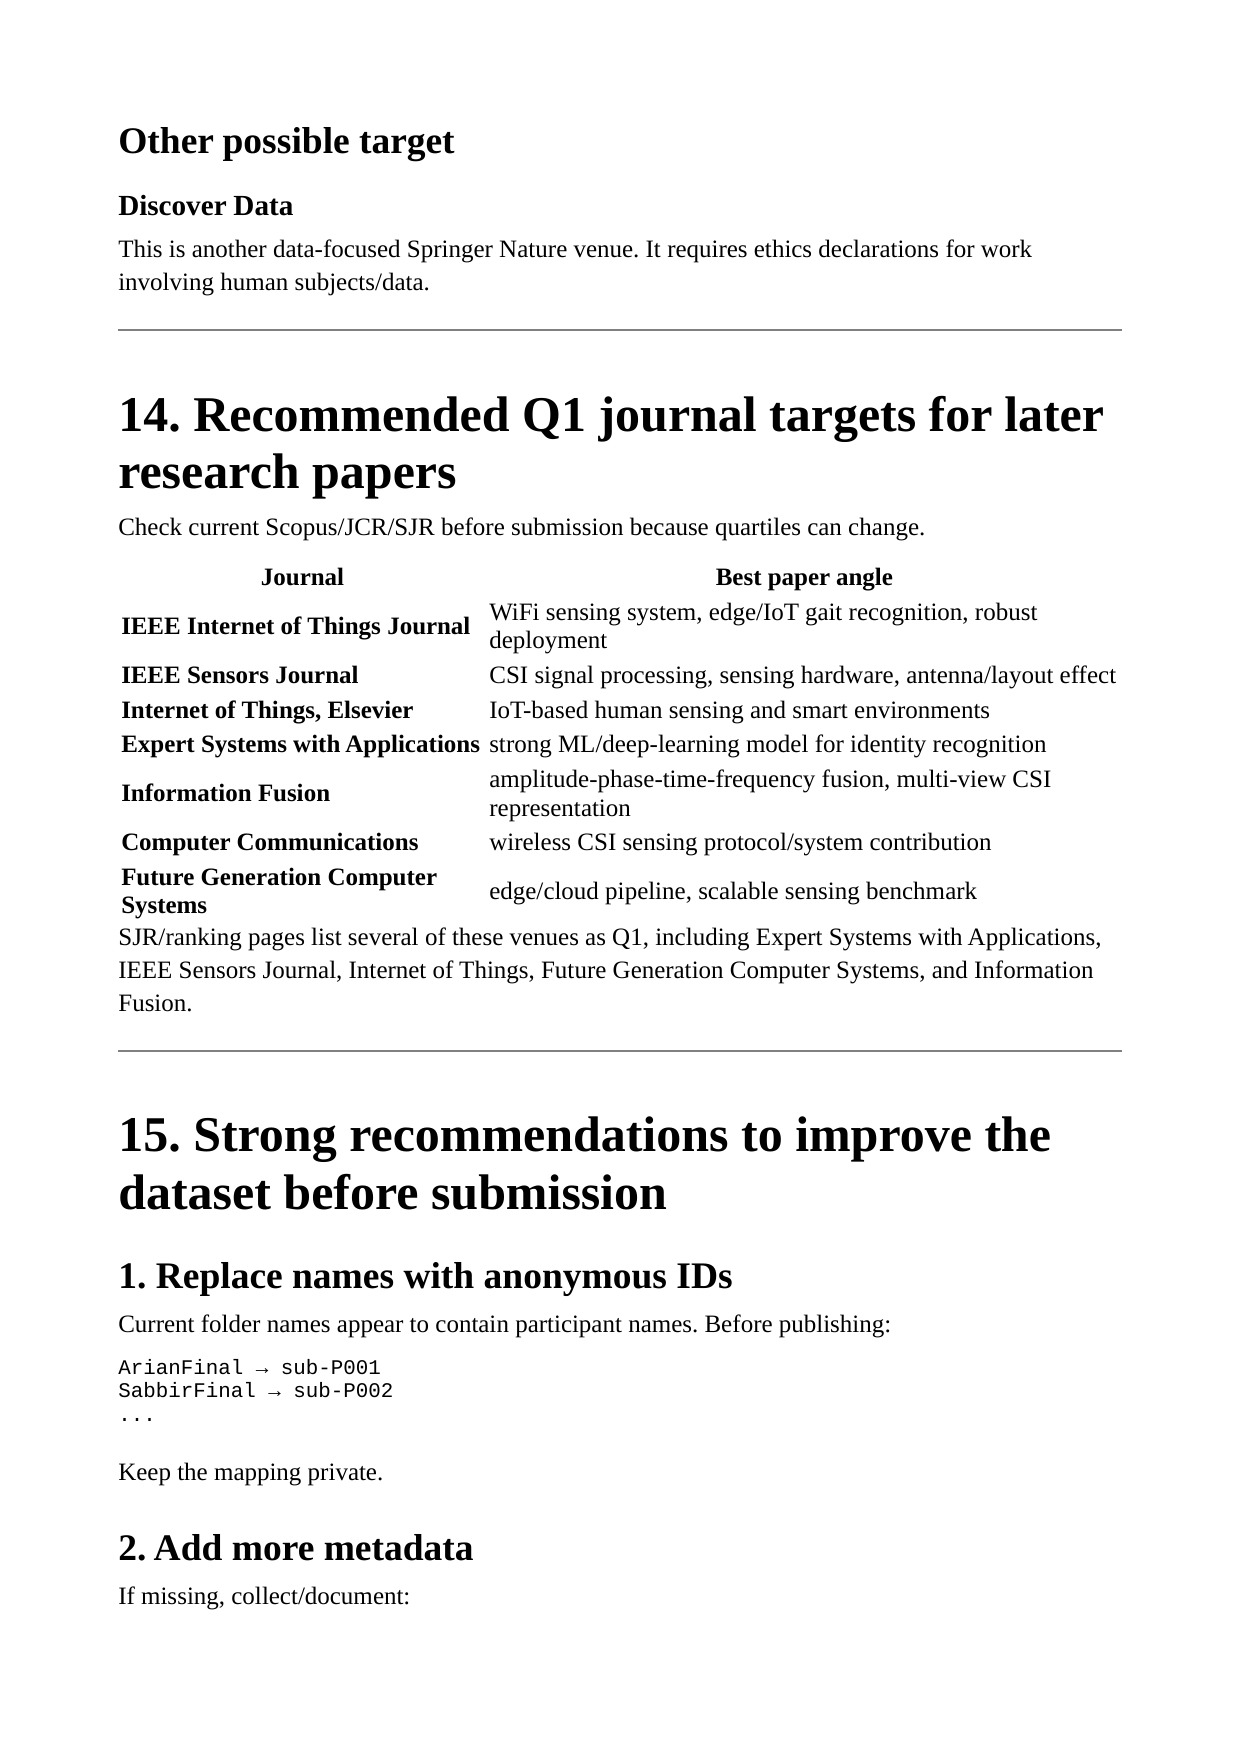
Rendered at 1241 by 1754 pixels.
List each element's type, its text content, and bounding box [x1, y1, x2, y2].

table_cell IEEE Internet of Things Journal [118, 594, 486, 657]
table_cell IEEE Sensors Journal [118, 657, 486, 692]
text Current folder names appear to contain participant names. Before publishing: [118, 1309, 1122, 1338]
subtitle 15. Strong recommendations to improve the dataset before submission [118, 1105, 1122, 1220]
table_cell Computer Communications [118, 824, 486, 859]
text ... [118, 1404, 1122, 1428]
text SabbirFinal → sub-P002 [118, 1380, 1122, 1404]
subtitle 1. Replace names with anonymous IDs [118, 1253, 1122, 1297]
table_cell Expert Systems with Applications [118, 726, 486, 761]
table_cell edge/cloud pipeline, scalable sensing benchmark [486, 859, 1122, 922]
subtitle Other possible target [118, 118, 1122, 161]
table_cell wireless CSI sensing protocol/system contribution [486, 824, 1122, 859]
text This is another data-focused Springer Nature venue. It requires ethics declarations for work involving human subjects/data. [118, 234, 1122, 296]
table_cell CSI signal processing, sensing hardware, antenna/layout effect [486, 657, 1122, 692]
subtitle 2. Add more metadata [118, 1526, 1122, 1569]
table_cell WiFi sensing system, edge/IoT gait recognition, robust deployment [486, 594, 1122, 657]
table_cell Future Generation Computer Systems [118, 859, 486, 922]
subtitle Discover Data [118, 188, 1122, 222]
text SJR/ranking pages list several of these venues as Q1, including Expert Systems with Applications, IEEE Sensors Journal, Internet of Things, Future Generation Computer Systems, and Information Fusion. [118, 922, 1122, 1017]
table_cell strong ML/deep-learning model for identity recognition [486, 726, 1122, 761]
text Keep the mapping private. [118, 1457, 1122, 1486]
text ArianFinal → sub-P001 [118, 1357, 1122, 1380]
table_cell amplitude-phase-time-frequency fusion, multi-view CSI representation [486, 761, 1122, 824]
table_cell Internet of Things, Elsevier [118, 692, 486, 726]
text If missing, collect/document: [118, 1581, 1122, 1610]
subtitle 14. Recommended Q1 journal targets for later research papers [118, 384, 1122, 499]
table_cell IoT-based human sensing and smart environments [486, 692, 1122, 726]
table_header Best paper angle [486, 559, 1122, 594]
text Check current Scopus/JCR/SJR before submission because quartiles can change. [118, 512, 1122, 541]
table_cell Information Fusion [118, 761, 486, 824]
table_header Journal [118, 559, 486, 594]
